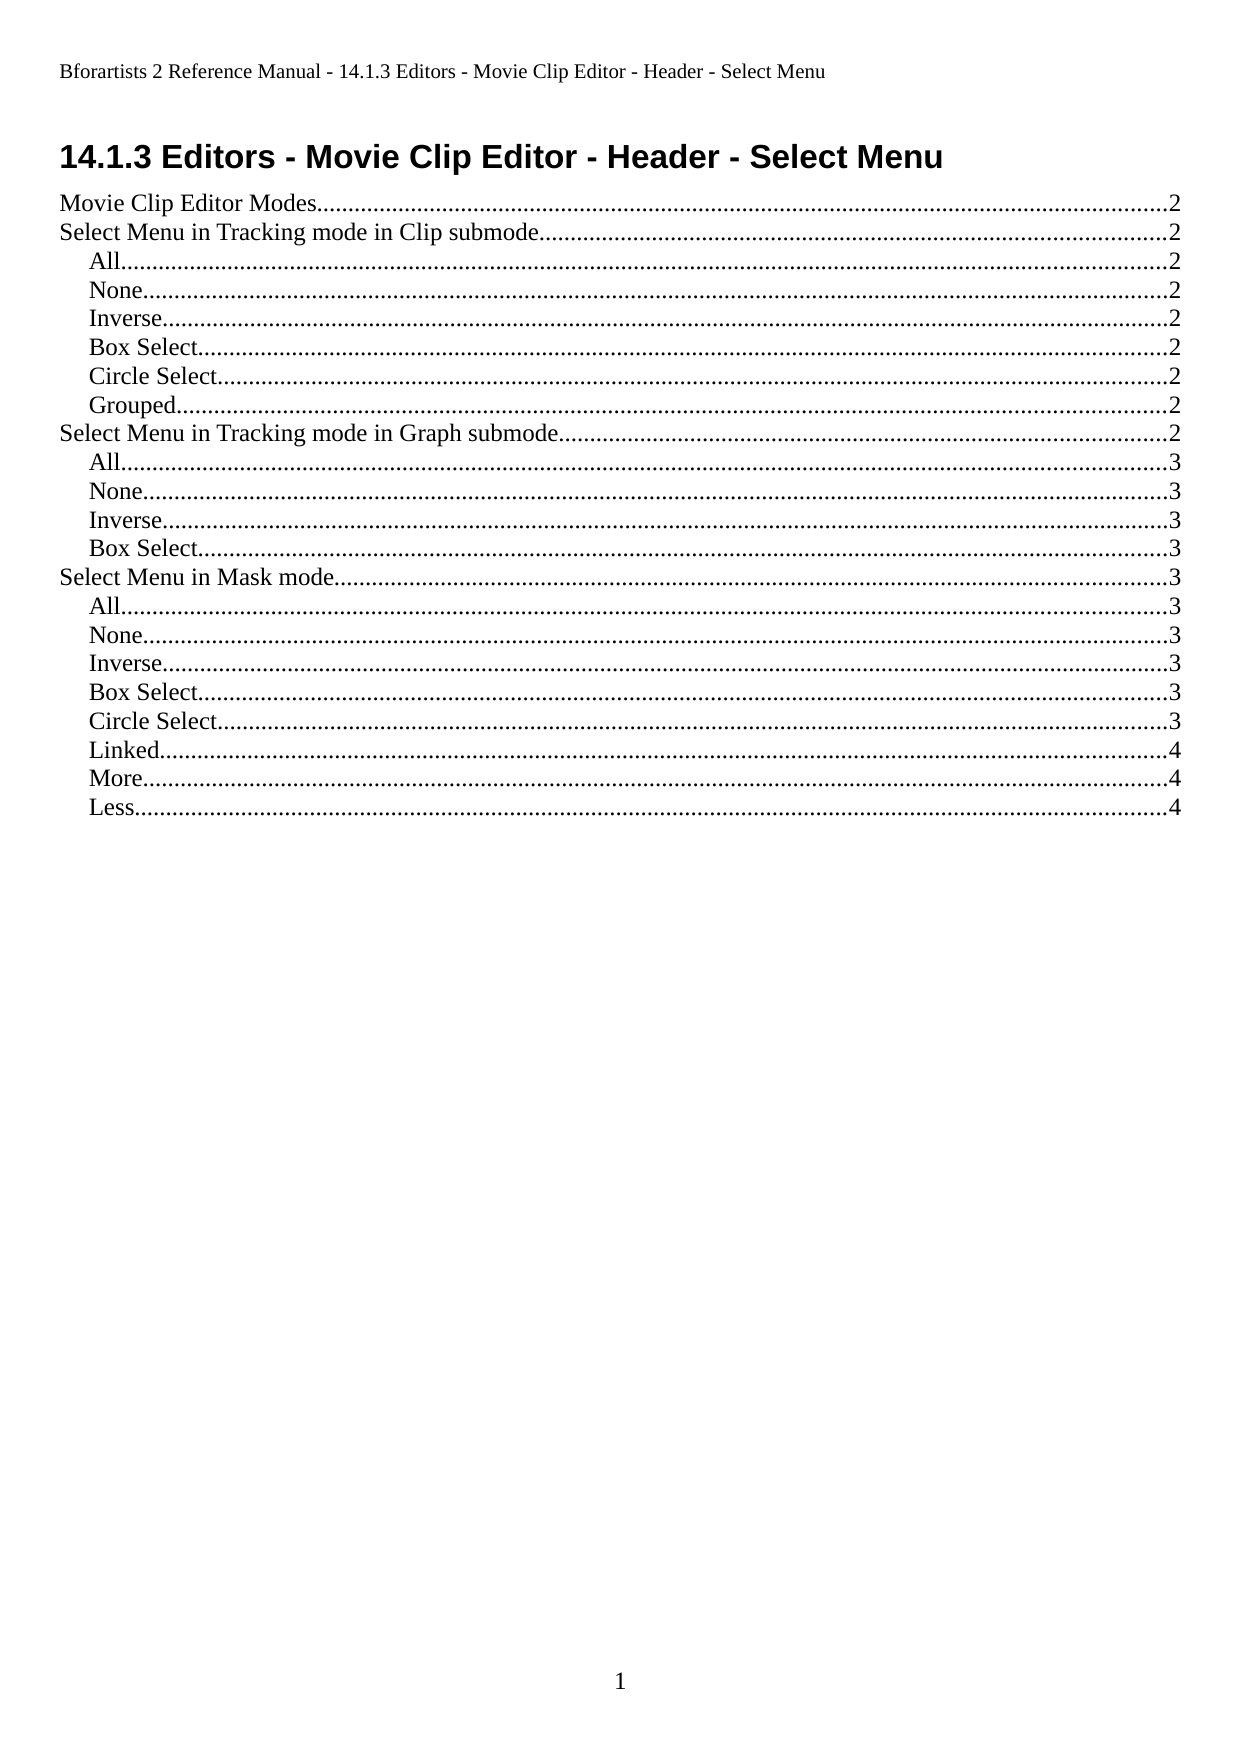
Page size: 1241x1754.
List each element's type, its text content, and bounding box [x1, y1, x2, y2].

text Grouped 2 [88, 390, 1181, 418]
text Box Select 3 [88, 533, 1181, 562]
text None 3 [88, 476, 1181, 505]
text Box Select 2 [88, 332, 1181, 361]
text All 2 [88, 246, 1181, 275]
text Select Menu in Mask mode 3 [59, 562, 1181, 591]
text All 3 [88, 591, 1181, 620]
text Less 4 [88, 792, 1181, 821]
text More 4 [88, 763, 1181, 792]
text Select Menu in Tracking mode in Clip submode 2 [59, 217, 1181, 246]
text Select Menu in Tracking mode in Graph submode 2 [59, 418, 1181, 447]
text Inverse 3 [88, 648, 1181, 677]
text Box Select 3 [88, 677, 1181, 706]
text Movie Clip Editor Modes 2 [59, 188, 1181, 217]
text None 2 [88, 275, 1181, 303]
text None 3 [88, 620, 1181, 648]
text Inverse 3 [88, 505, 1181, 533]
subtitle 14.1.3 Editors - Movie Clip Editor - Header - Select Menu [59, 138, 1181, 176]
text Circle Select 2 [88, 361, 1181, 390]
text Inverse 2 [88, 303, 1181, 332]
text Linked 4 [88, 735, 1181, 763]
text All 3 [88, 447, 1181, 476]
text Circle Select 3 [88, 706, 1181, 735]
